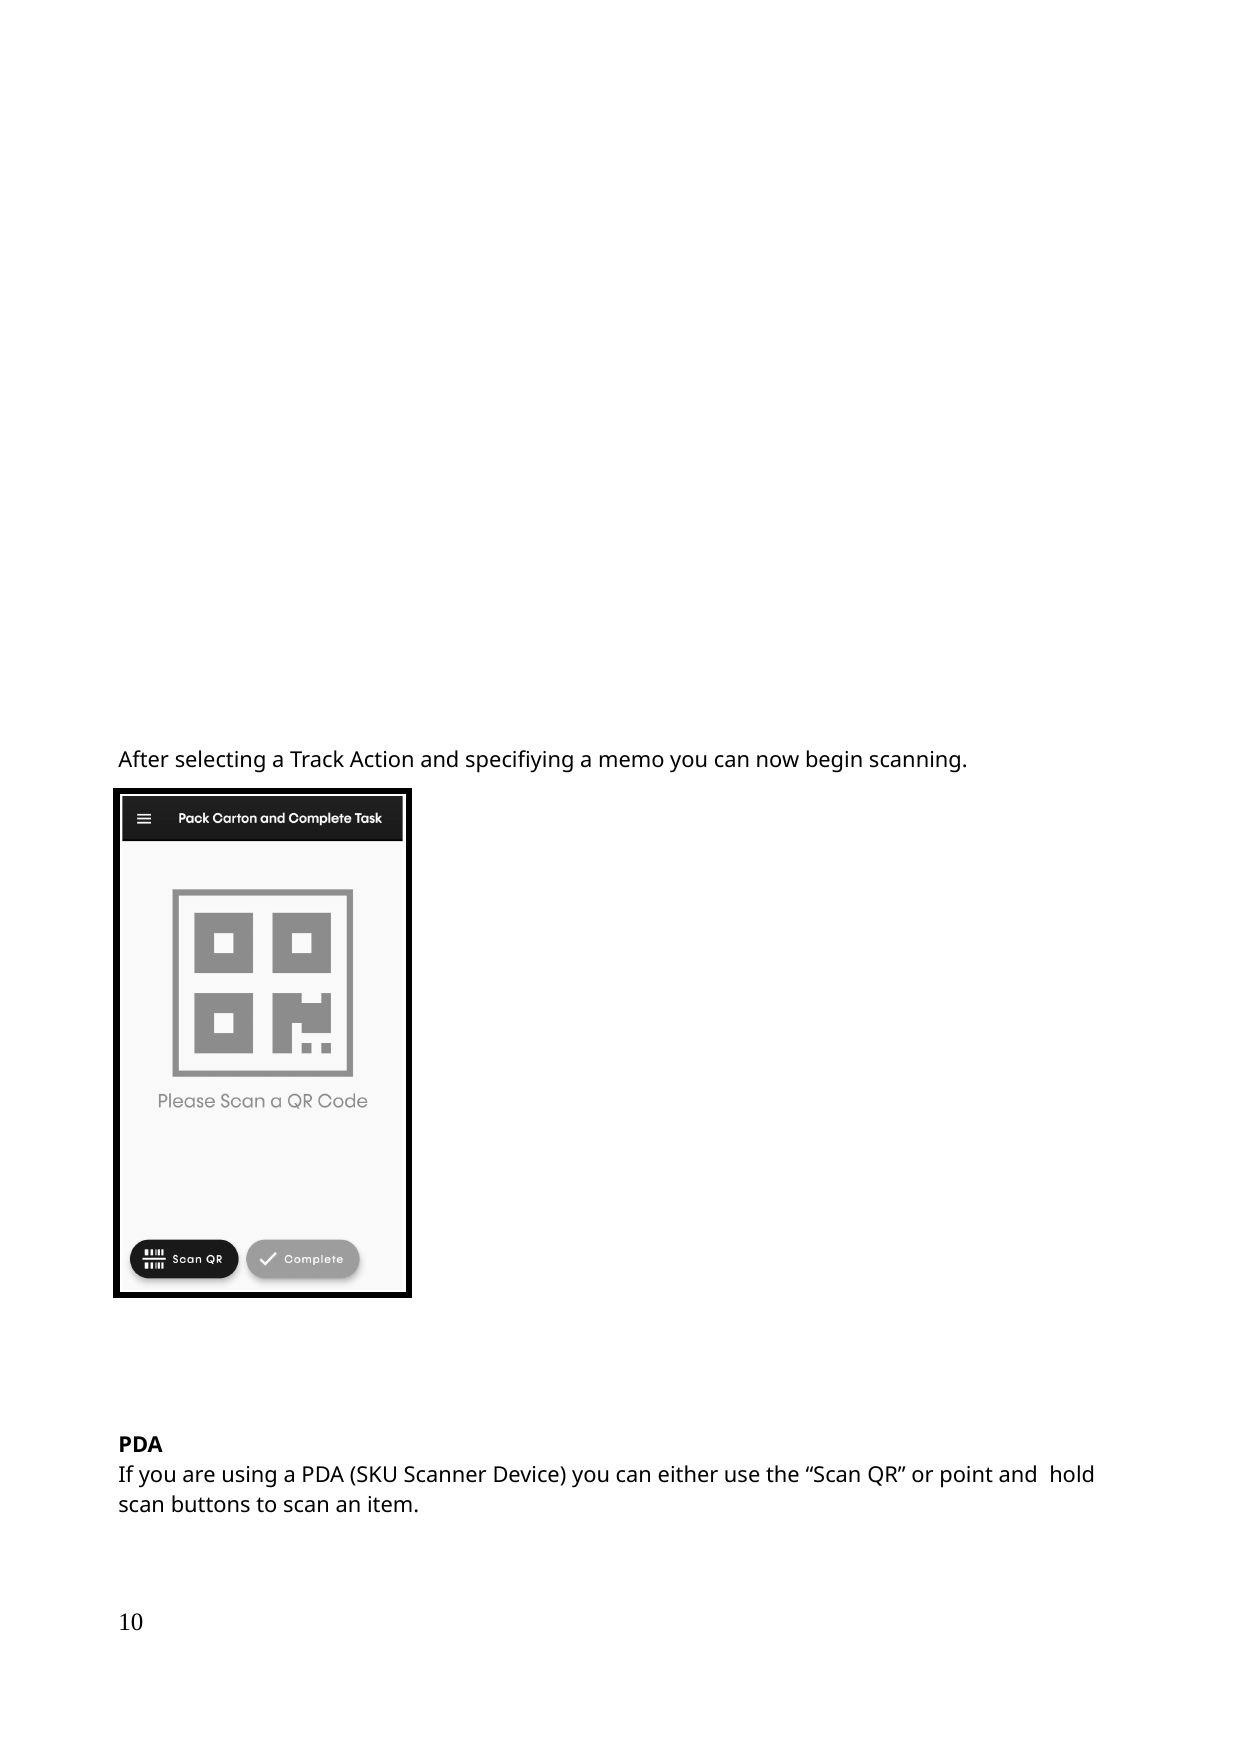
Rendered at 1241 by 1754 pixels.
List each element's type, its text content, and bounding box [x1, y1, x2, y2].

text PDA [118, 1429, 1122, 1459]
text After selecting a Track Action and specifiying a memo you can now begin scanning. [118, 744, 1122, 773]
text If you are using a PDA (SKU Scanner Device) you can either use the “Scan QR” or point and hold scan buttons to scan an item. [118, 1459, 1122, 1518]
picture [122, 796, 403, 1290]
